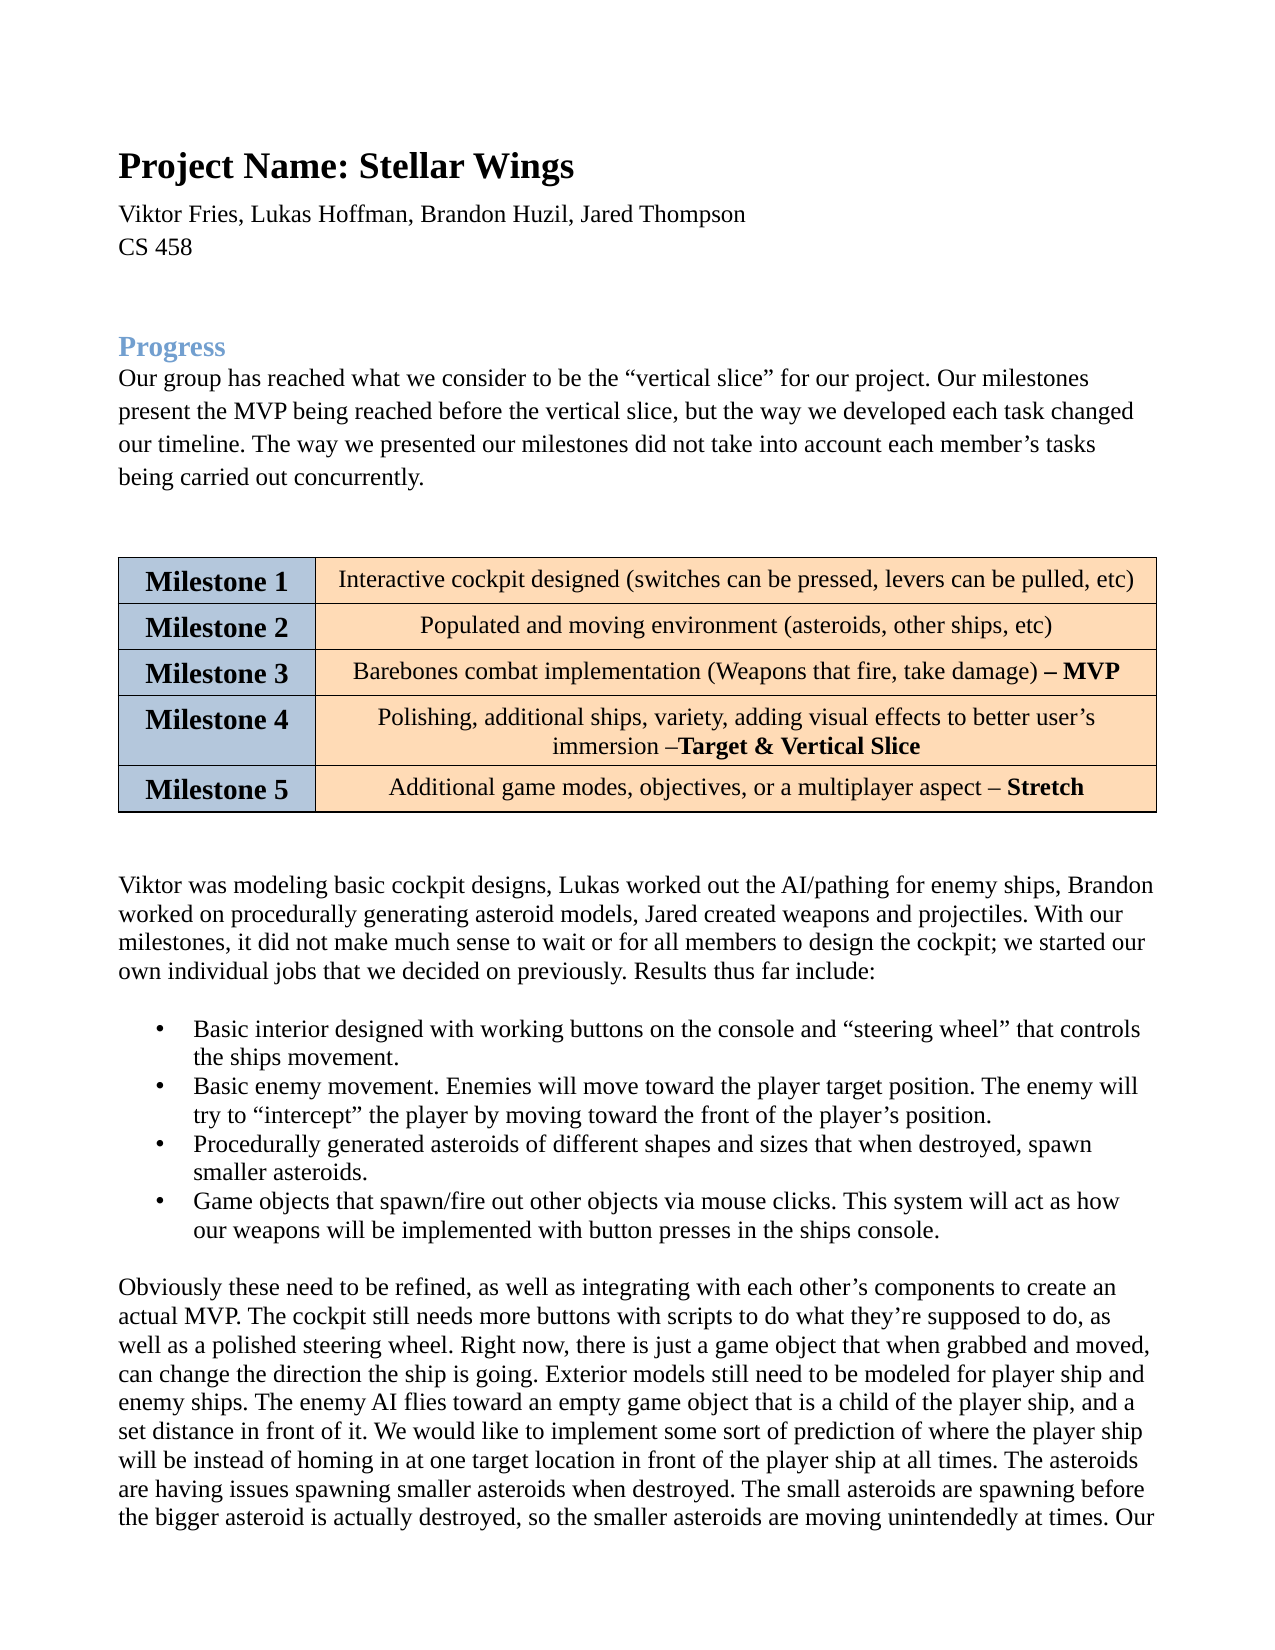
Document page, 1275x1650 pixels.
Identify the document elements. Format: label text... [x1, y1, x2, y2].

table_cell Polishing, additional ships, variety, adding visual effects to better user’s immersion –Target & Vertical Slice [316, 696, 1156, 765]
table_cell Milestone 2 [119, 604, 315, 649]
table_cell Milestone 3 [119, 650, 315, 695]
list Game objects that spawn/fire out other objects via mouse clicks. This system will act as how our weapons will be implemented with button presses in the ships console. [156, 1186, 1157, 1244]
subtitle Progress [118, 329, 1157, 363]
list Procedurally generated asteroids of different shapes and sizes that when destroyed, spawn smaller asteroids. [156, 1129, 1157, 1186]
table_header Interactive cockpit designed (switches can be pressed, levers can be pulled, etc) [316, 558, 1156, 603]
subtitle Project Name: Stellar Wings [118, 143, 1157, 186]
table_cell Additional game modes, objectives, or a multiplayer aspect – Stretch [316, 766, 1156, 811]
text CS 458 [118, 232, 1157, 261]
table_header Milestone 1 [119, 558, 315, 603]
text Obviously these need to be refined, as well as integrating with each other’s components to create an actual MVP. The cockpit still needs more buttons with scripts to do what they’re supposed to do, as well as a polished steering wheel. Right now, there is just a game object that when grabbed and moved, can change the direction the ship is going. Exterior models still need to be modeled for player ship and enemy ships. The enemy AI flies toward an empty game object that is a child of the player ship, and a set distance in front of it. We would like to implement some sort of prediction of where the player ship will be instead of homing in at one target location in front of the player ship at all times. The asteroids are having issues spawning smaller asteroids when destroyed. The small asteroids are spawning before the bigger asteroid is actually destroyed, so the smaller asteroids are moving unintendedly at times. Our [118, 1272, 1157, 1531]
table_cell Barebones combat implementation (Weapons that fire, take damage) – MVP [316, 650, 1156, 695]
text Viktor Fries, Lukas Hoffman, Brandon Huzil, Jared Thompson [118, 199, 1157, 227]
list Basic enemy movement. Enemies will move toward the player target position. The enemy will try to “intercept” the player by moving toward the front of the player’s position. [156, 1071, 1157, 1129]
table_cell Milestone 4 [119, 696, 315, 765]
table_cell Populated and moving environment (asteroids, other ships, etc) [316, 604, 1156, 649]
text Our group has reached what we consider to be the “vertical slice” for our project. Our milestones present the MVP being reached before the vertical slice, but the way we developed each task changed our timeline. The way we presented our milestones did not take into account each member’s tasks being carried out concurrently. [118, 363, 1157, 491]
text Viktor was modeling basic cockpit designs, Lukas worked out the AI/pathing for enemy ships, Brandon worked on procedurally generating asteroid models, Jared created weapons and projectiles. With our milestones, it did not make much sense to wait or for all members to design the cockpit; we started our own individual jobs that we decided on previously. Results thus far include: [118, 870, 1157, 985]
table_cell Milestone 5 [119, 766, 315, 811]
list Basic interior designed with working buttons on the console and “steering wheel” that controls the ships movement. [156, 1014, 1157, 1071]
